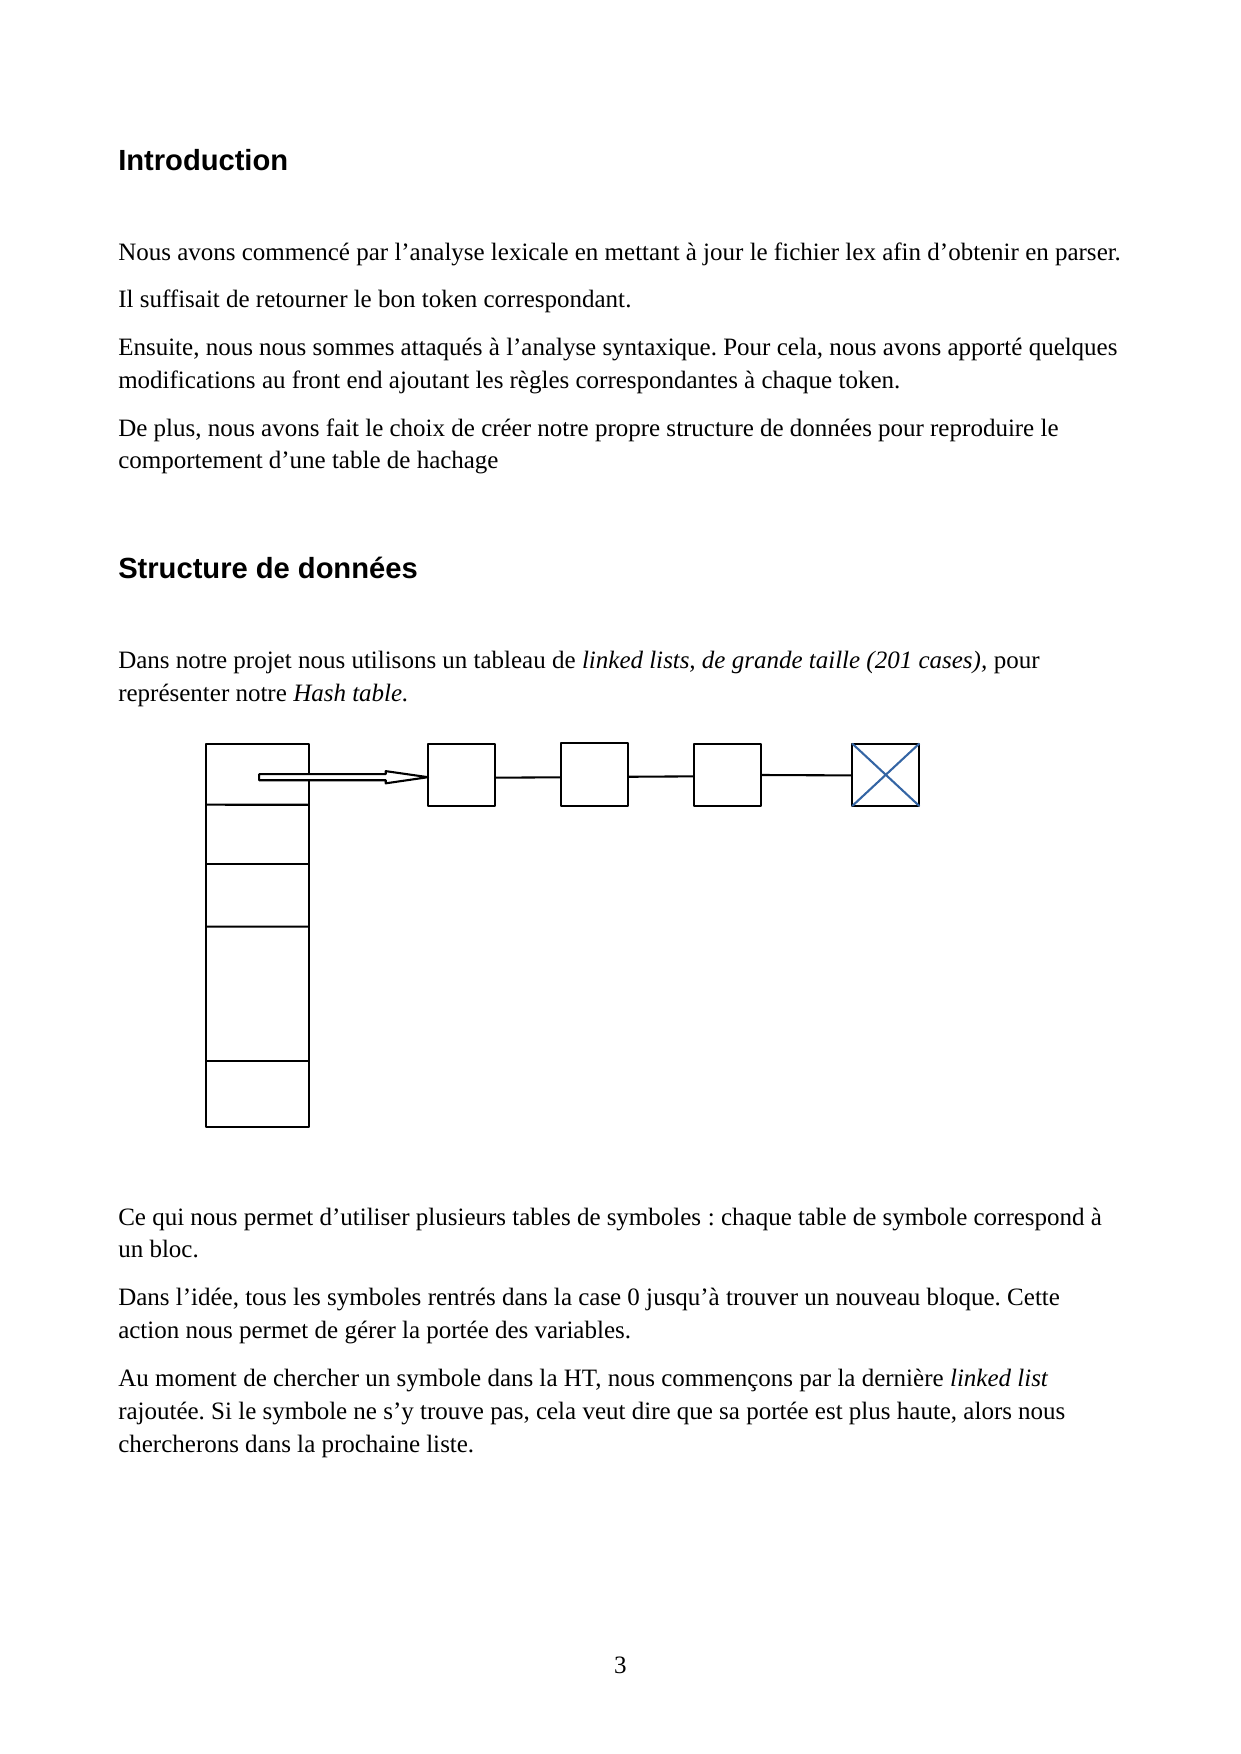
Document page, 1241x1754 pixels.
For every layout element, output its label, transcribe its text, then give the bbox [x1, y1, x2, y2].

text De plus, nous avons fait le choix de créer notre propre structure de données pour reproduire le comportement d’une table de hachage [118, 413, 1122, 474]
text Nous avons commencé par l’analyse lexicale en mettant à jour le fichier lex afin d’obtenir en parser. [118, 237, 1122, 266]
text Au moment de chercher un symbole dans la HT, nous commençons par la dernière linked list rajoutée. Si le symbole ne s’y trouve pas, cela veut dire que sa portée est plus haute, alors nous chercherons dans la prochaine liste. [118, 1363, 1122, 1458]
subtitle Structure de données [118, 551, 1122, 585]
text Il suffisait de retourner le bon token correspondant. [118, 284, 1122, 313]
text Dans notre projet nous utilisons un tableau de linked lists, de grande taille (201 cases), pour représenter notre Hash table. [118, 645, 1122, 707]
text Ce qui nous permet d’utiliser plusieurs tables de symboles : chaque table de symbole correspond à un bloc. [118, 1202, 1122, 1263]
subtitle Introduction [118, 143, 1122, 177]
text Ensuite, nous nous sommes attaqués à l’analyse syntaxique. Pour cela, nous avons apporté quelques modifications au front end ajoutant les règles correspondantes à chaque token. [118, 332, 1122, 394]
text Dans l’idée, tous les symboles rentrés dans la case 0 jusqu’à trouver un nouveau bloque. Cette action nous permet de gérer la portée des variables. [118, 1282, 1122, 1344]
